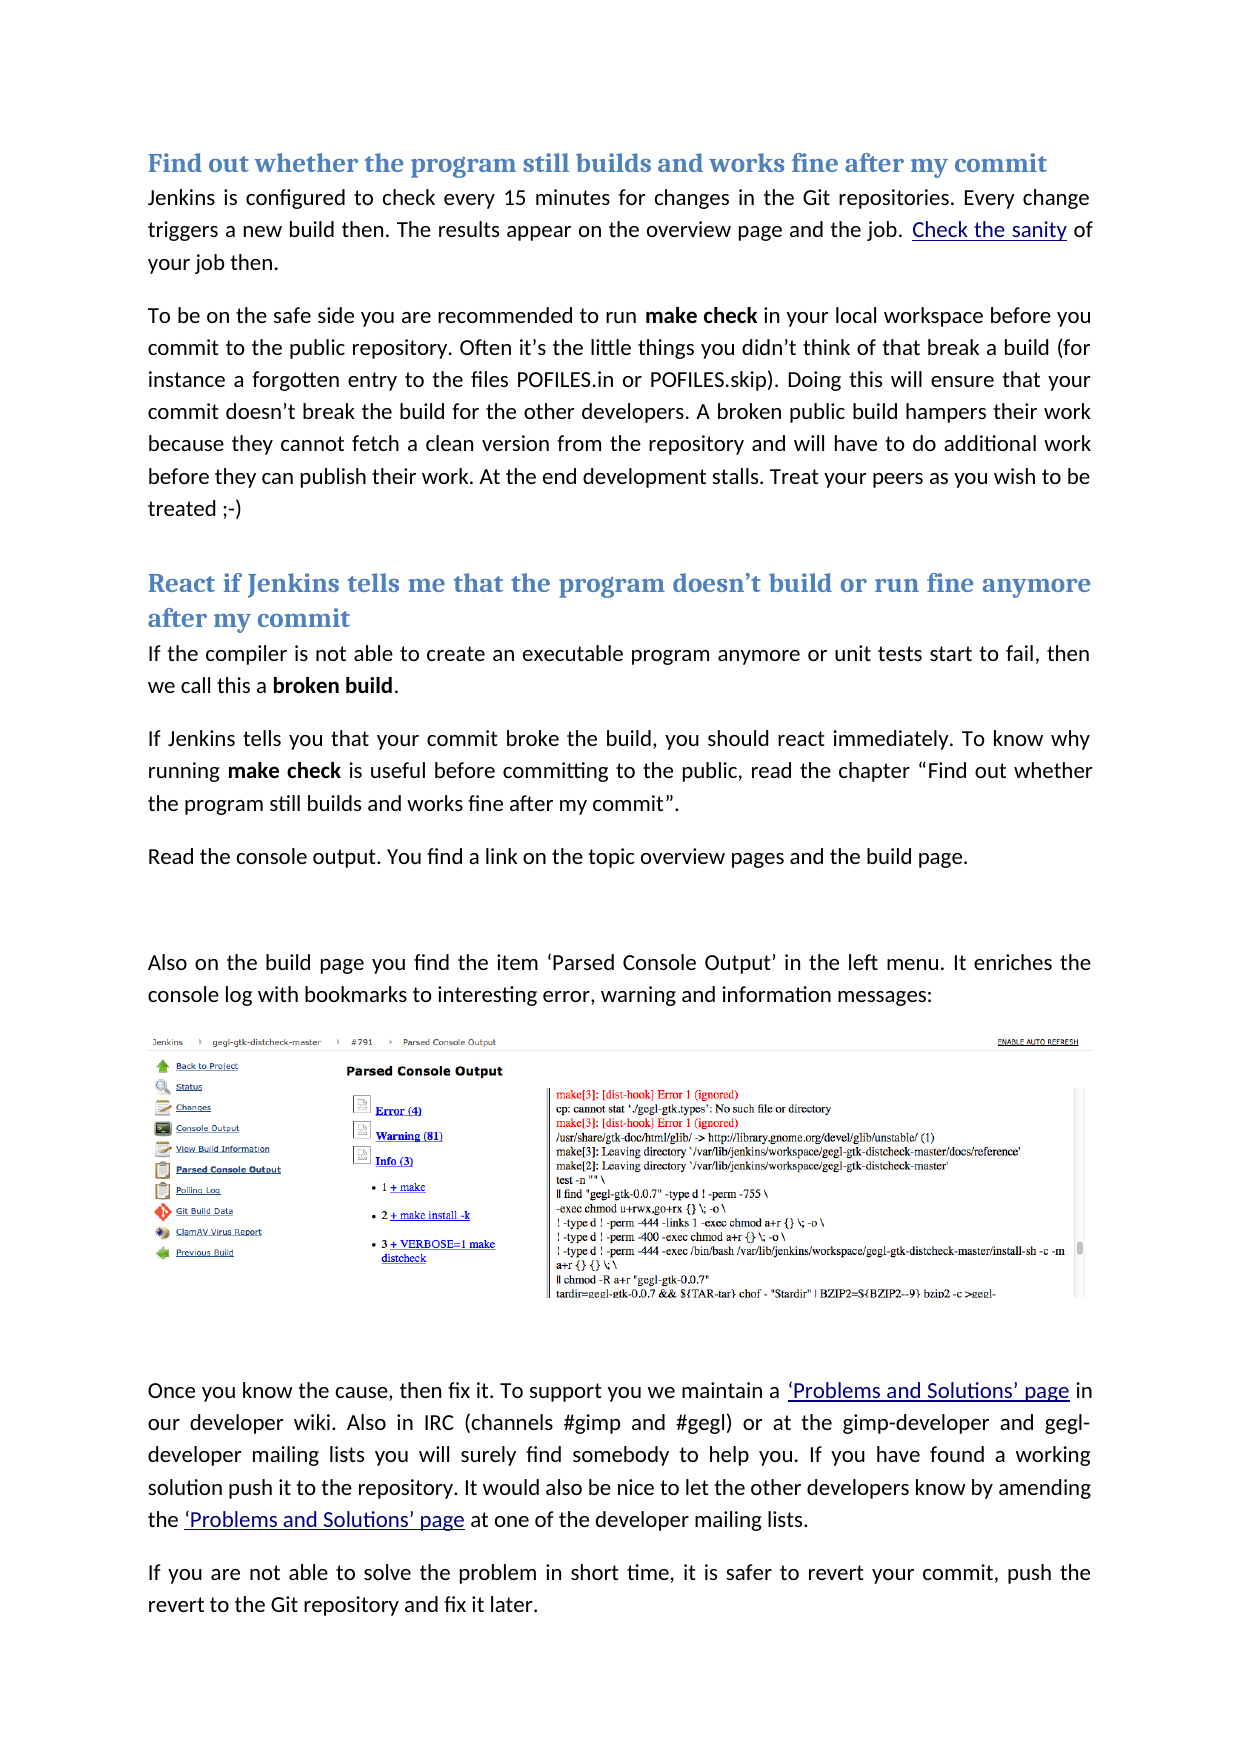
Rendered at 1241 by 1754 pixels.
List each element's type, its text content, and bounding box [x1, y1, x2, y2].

picture [147, 1033, 1093, 1298]
list Once you know the cause, then fix it. To support you we maintain a ‘Problems and Solutions’ page in our developer wiki. Also in IRC (channels #gimp and #gegl) or at the gimp-developer and gegl-developer mailing lists you will surely find somebody to help you. If you have found a working solution push it to the repository. It would also be nice to let the other developers know by amending the ‘Problems and Solutions’ page at one of the developer mailing lists. [148, 1376, 1093, 1533]
list If Jenkins tells you that your commit broke the build, you should react immediately. To know why running make check is useful before committing to the public, read the chapter “Find out whether the program still builds and works fine after my commit”. [148, 724, 1093, 817]
list If you are not able to solve the problem in short time, it is safer to revert your commit, push the revert to the Git repository and fix it later. [148, 1558, 1093, 1618]
list Read the console output. You find a link on the topic overview pages and the build page. [148, 842, 1093, 870]
list Also on the build page you find the item ‘Parsed Console Output’ in the left menu. It enriches the console log with bookmarks to interesting error, warning and information messages: [148, 948, 1093, 1008]
subtitle Find out whether the program still builds and works fine after my commit [148, 148, 1093, 179]
text Jenkins is configured to check every 15 minutes for changes in the Git repositories. Every change triggers a new build then. The results appear on the overview page and the job. Check the sanity of your job then. [148, 183, 1093, 276]
text To be on the safe side you are recommended to run make check in your local workspace before you commit to the public repository. Often it’s the little things you didn’t think of that break a build (for instance a forgotten entry to the files POFILES.in or POFILES.skip). Doing this will ensure that your commit doesn’t break the build for the other developers. A broken public build hampers their work because they cannot fetch a clean version from the repository and will have to do additional work before they can publish their work. At the end development stalls. Treat your peers as you wish to be treated ;-) [148, 301, 1093, 522]
list If the compiler is not able to create an executable program anymore or unit tests start to fail, then we call this a broken build. [148, 639, 1093, 699]
subtitle React if Jenkins tells me that the program doesn’t build or run fine anymore after my commit [148, 568, 1093, 635]
